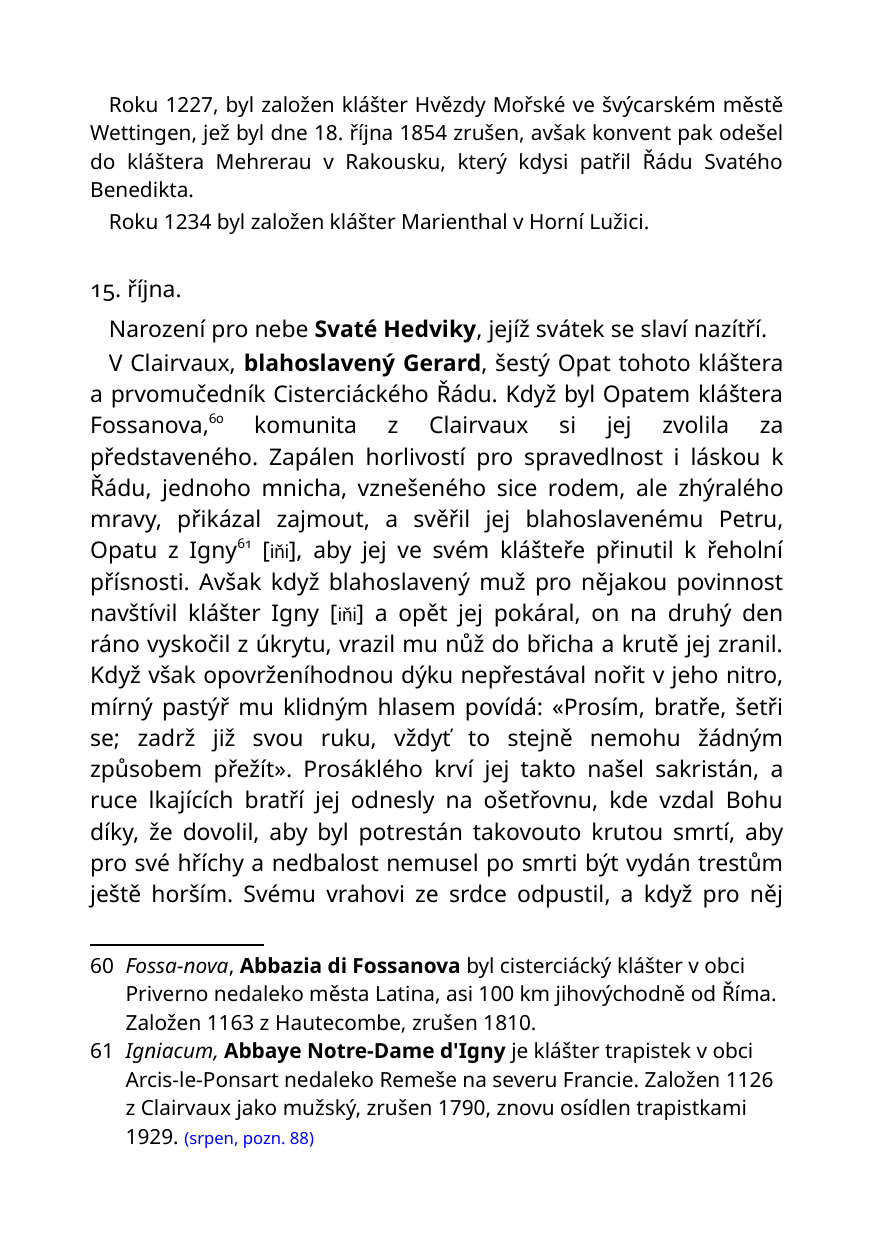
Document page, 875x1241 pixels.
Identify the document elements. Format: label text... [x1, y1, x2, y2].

text V Clairvaux, blahoslavený Gerard, šestý Opat tohoto kláštera a prvomučedník Cisterciáckého Řádu. Když byl Opatem kláštera Fossanova, komunita z Clairvaux si jej zvolila za představeného. Zapálen horlivostí pro spravedlnost i láskou k Řádu, jednoho mnicha, vznešeného sice rodem, ale zhýralého mravy, přikázal zajmout, a svěřil jej blahoslavenému Petru, Opatu z Igny [iňi], aby jej ve svém klášteře přinutil k řeholní přísnosti. Avšak když blahoslavený muž pro nějakou povinnost navštívil klášter Igny [iňi] a opět jej pokáral, on na druhý den ráno vyskočil z úkrytu, vrazil mu nůž do břicha a krutě jej zranil. Když však opovrženíhodnou dýku nepřestával nořit v jeho nitro, mírný pastýř mu klidným hlasem povídá: «Prosím, bratře, šetři se; zadrž již svou ruku, vždyť to stejně nemohu žádným způsobem přežít». Prosáklého krví jej takto našel sakristán, a ruce lkajících bratří jej odnesly na ošetřovnu, kde vzdal Bohu díky, že dovolil, aby byl potrestán takovouto krutou smrtí, aby pro své hříchy a nedbalost nemusel po smrti být vydán trestům ještě horším. Svému vrahovi ze srdce odpustil, a když pro něj [90, 347, 784, 909]
text Roku 1234 byl založen klášter Marienthal v Horní Lužici. [90, 207, 784, 235]
text Roku 1227, byl založen klášter Hvězdy Mořské ve švýcarském městě Wettingen, jež byl dne 18. října 1854 zrušen, avšak konvent pak odešel do kláštera Mehrerau v Rakousku, který kdysi patřil Řádu Svatého Benedikta. [90, 90, 784, 204]
text Fossa-nova, Abbazia di Fossanova byl cisterciácký klášter v obci Priverno nedaleko města Latina, asi 100 km jihovýchodně od Říma. Založen 1163 z Hautecombe, zrušen 1810. [90, 951, 784, 1036]
text 15. října. [90, 272, 784, 304]
text Igniacum, Abbaye Notre-Dame d'Igny je klášter trapistek v obci Arcis-le-Ponsart nedaleko Remeše na severu Francie. Založen 1126 z Clairvaux jako mužský, zrušen 1790, znovu osídlen trapistkami 1929. (srpen, pozn. 88) [90, 1036, 784, 1150]
text Narození pro nebe Svaté Hedviky, jejíž svátek se slaví nazítří. [90, 313, 784, 344]
